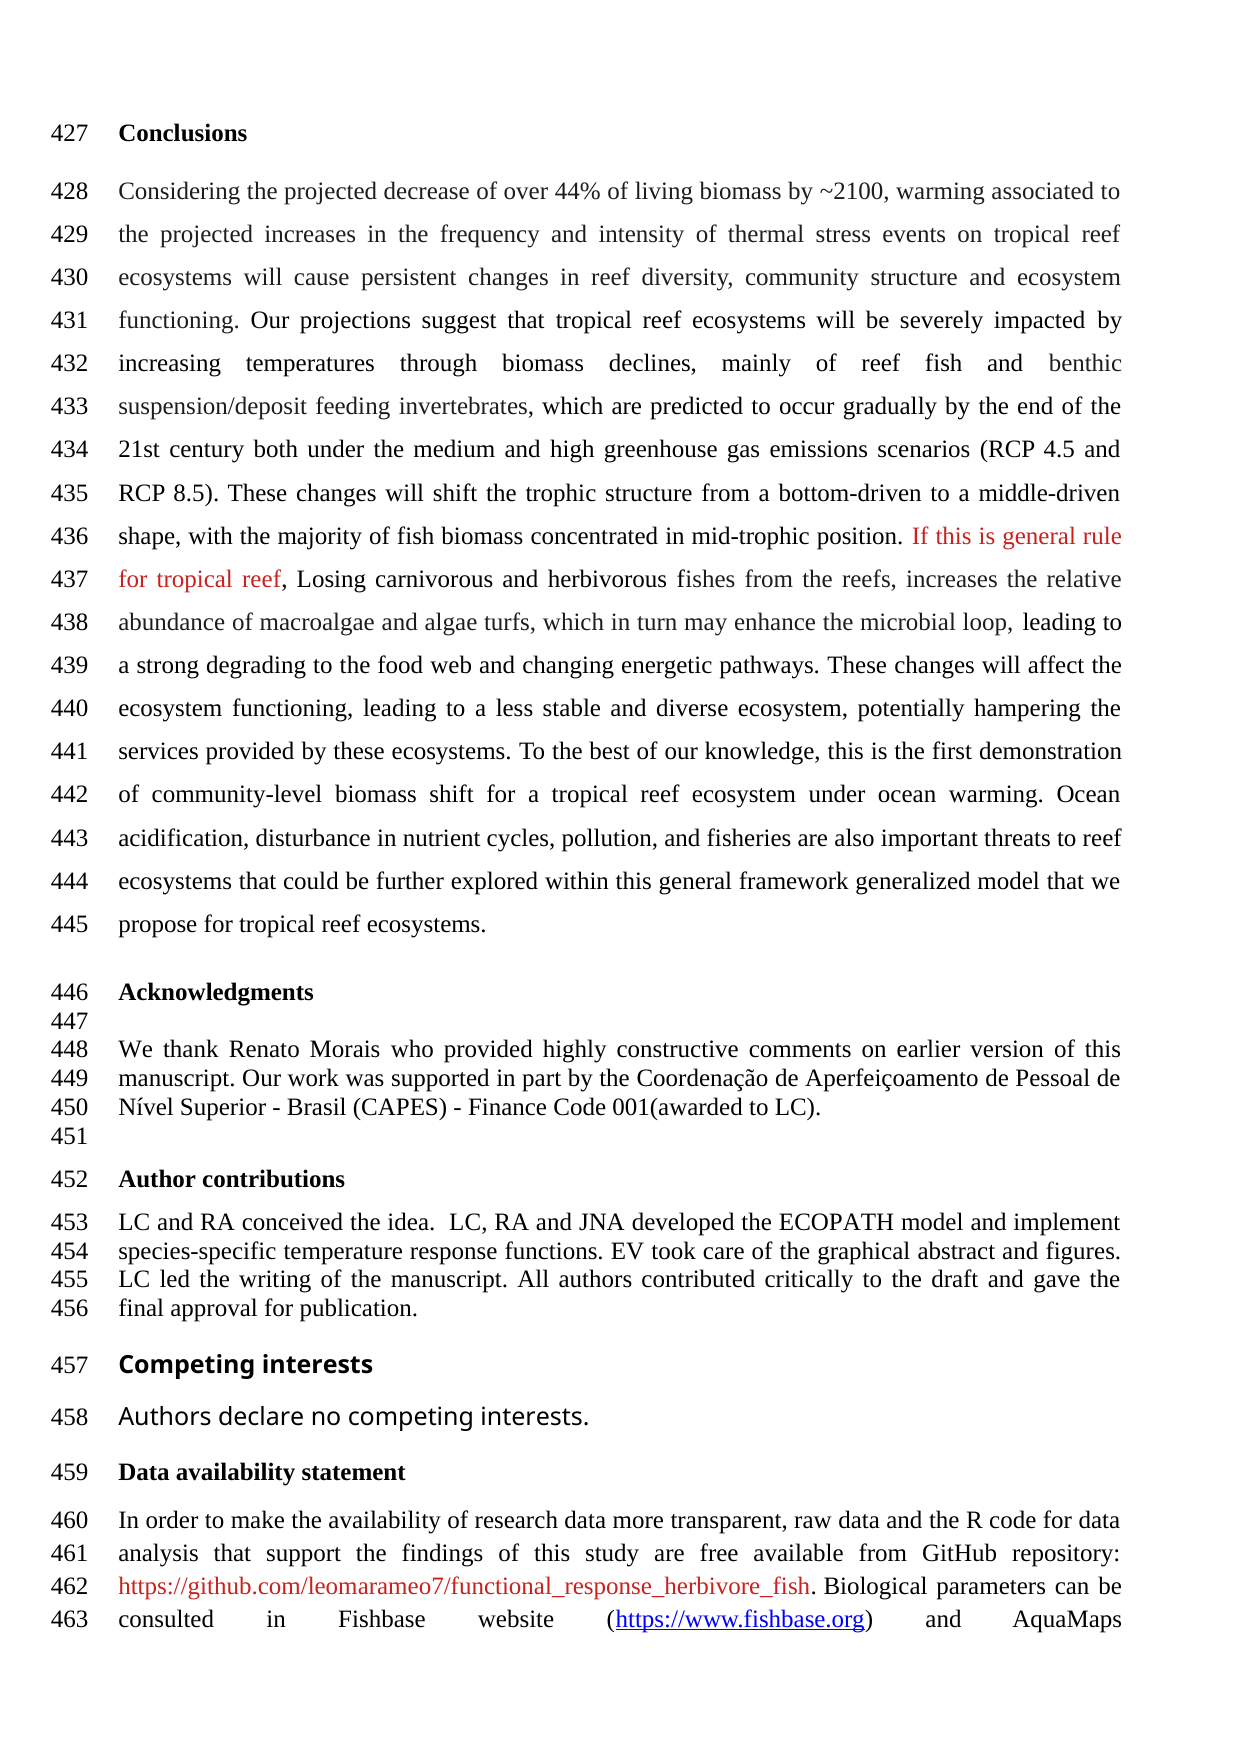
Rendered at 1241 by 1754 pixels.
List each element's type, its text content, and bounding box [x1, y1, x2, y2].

text Authors declare no competing interests. [118, 1398, 1122, 1432]
text In order to make the availability of research data more transparent, raw data and the R code for data analysis that support the findings of this study are free available from GitHub repository: https://github.com/leomarameo7/functional_response_herbivore_fish. Biological parameters can be consulted in Fishbase website (https://www.fishbase.org) and AquaMaps [118, 1505, 1122, 1633]
text Acknowledgments [118, 977, 1122, 1006]
text LC and RA conceived the idea. LC, RA and JNA developed the ECOPATH model and implement species-specific temperature response functions. EV took care of the graphical abstract and figures. LC led the writing of the manuscript. All authors contributed critically to the draft and gave the final approval for publication. [118, 1207, 1122, 1322]
text We thank Renato Morais who provided highly constructive comments on earlier version of this manuscript. Our work was supported in part by the Coordenação de Aperfeiçoamento de Pessoal de Nível Superior - Brasil (CAPES) - Finance Code 001(awarded to LC). [118, 1034, 1122, 1121]
text Conclusions [118, 118, 1122, 147]
text Data availability statement [118, 1457, 1122, 1486]
text Competing interests [118, 1347, 1122, 1381]
text Author contributions [118, 1164, 1122, 1193]
text Considering the projected decrease of over 44% of living biomass by ~2100, warming associated to the projected increases in the frequency and intensity of thermal stress events on tropical reef ecosystems will cause persistent changes in reef diversity, community structure and ecosystem functioning. Our projections suggest that tropical reef ecosystems will be severely impacted by increasing temperatures through biomass declines, mainly of reef fish and benthic suspension/deposit feeding invertebrates, which are predicted to occur gradually by the end of the 21st century both under the medium and high greenhouse gas emissions scenarios (RCP 4.5 and RCP 8.5). These changes will shift the trophic structure from a bottom-driven to a middle-driven shape, with the majority of fish biomass concentrated in mid-trophic position. If this is general rule for tropical reef, Losing carnivorous and herbivorous fishes from the reefs, increases the relative abundance of macroalgae and algae turfs, which in turn may enhance the microbial loop, leading to a strong degrading to the food web and changing energetic pathways. These changes will affect the ecosystem functioning, leading to a less stable and diverse ecosystem, potentially hampering the services provided by these ecosystems. To the best of our knowledge, this is the first demonstration of community-level biomass shift for a tropical reef ecosystem under ocean warming. Ocean acidification, disturbance in nutrient cycles, pollution, and fisheries are also important threats to reef ecosystems that could be further explored within this general framework generalized model that we propose for tropical reef ecosystems. [118, 176, 1122, 938]
